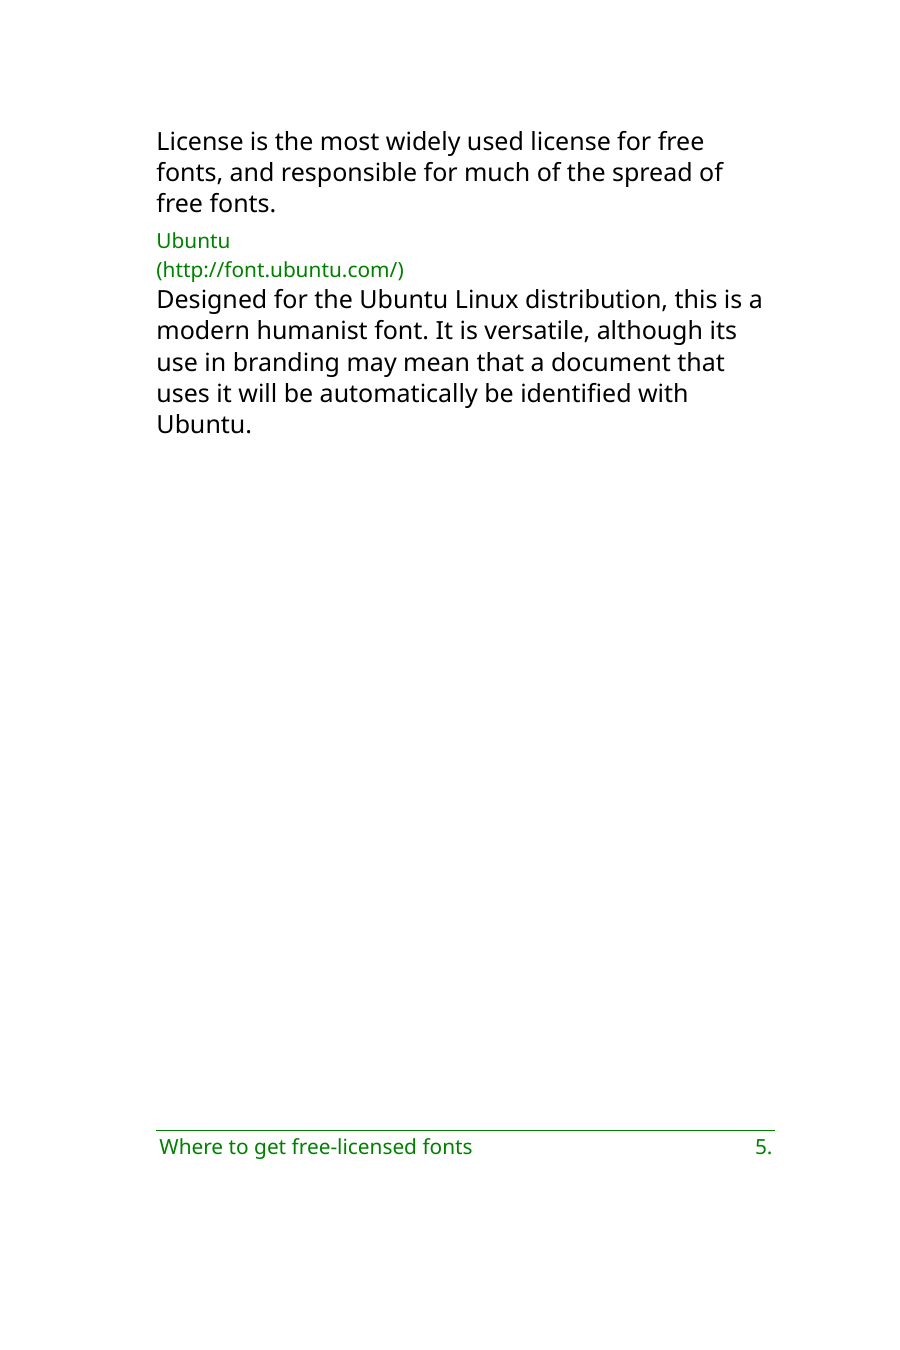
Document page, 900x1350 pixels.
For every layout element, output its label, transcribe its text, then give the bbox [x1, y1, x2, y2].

title Ubuntu (http://font.ubuntu.com/) [156, 227, 775, 283]
text Designed for the Ubuntu Linux distribution, this is a modern humanist font. It is versatile, although its use in branding may mean that a document that uses it will be automatically be identified with Ubuntu. [156, 283, 775, 440]
text License is the most widely used license for free fonts, and responsible for much of the spread of free fonts. [156, 125, 775, 219]
